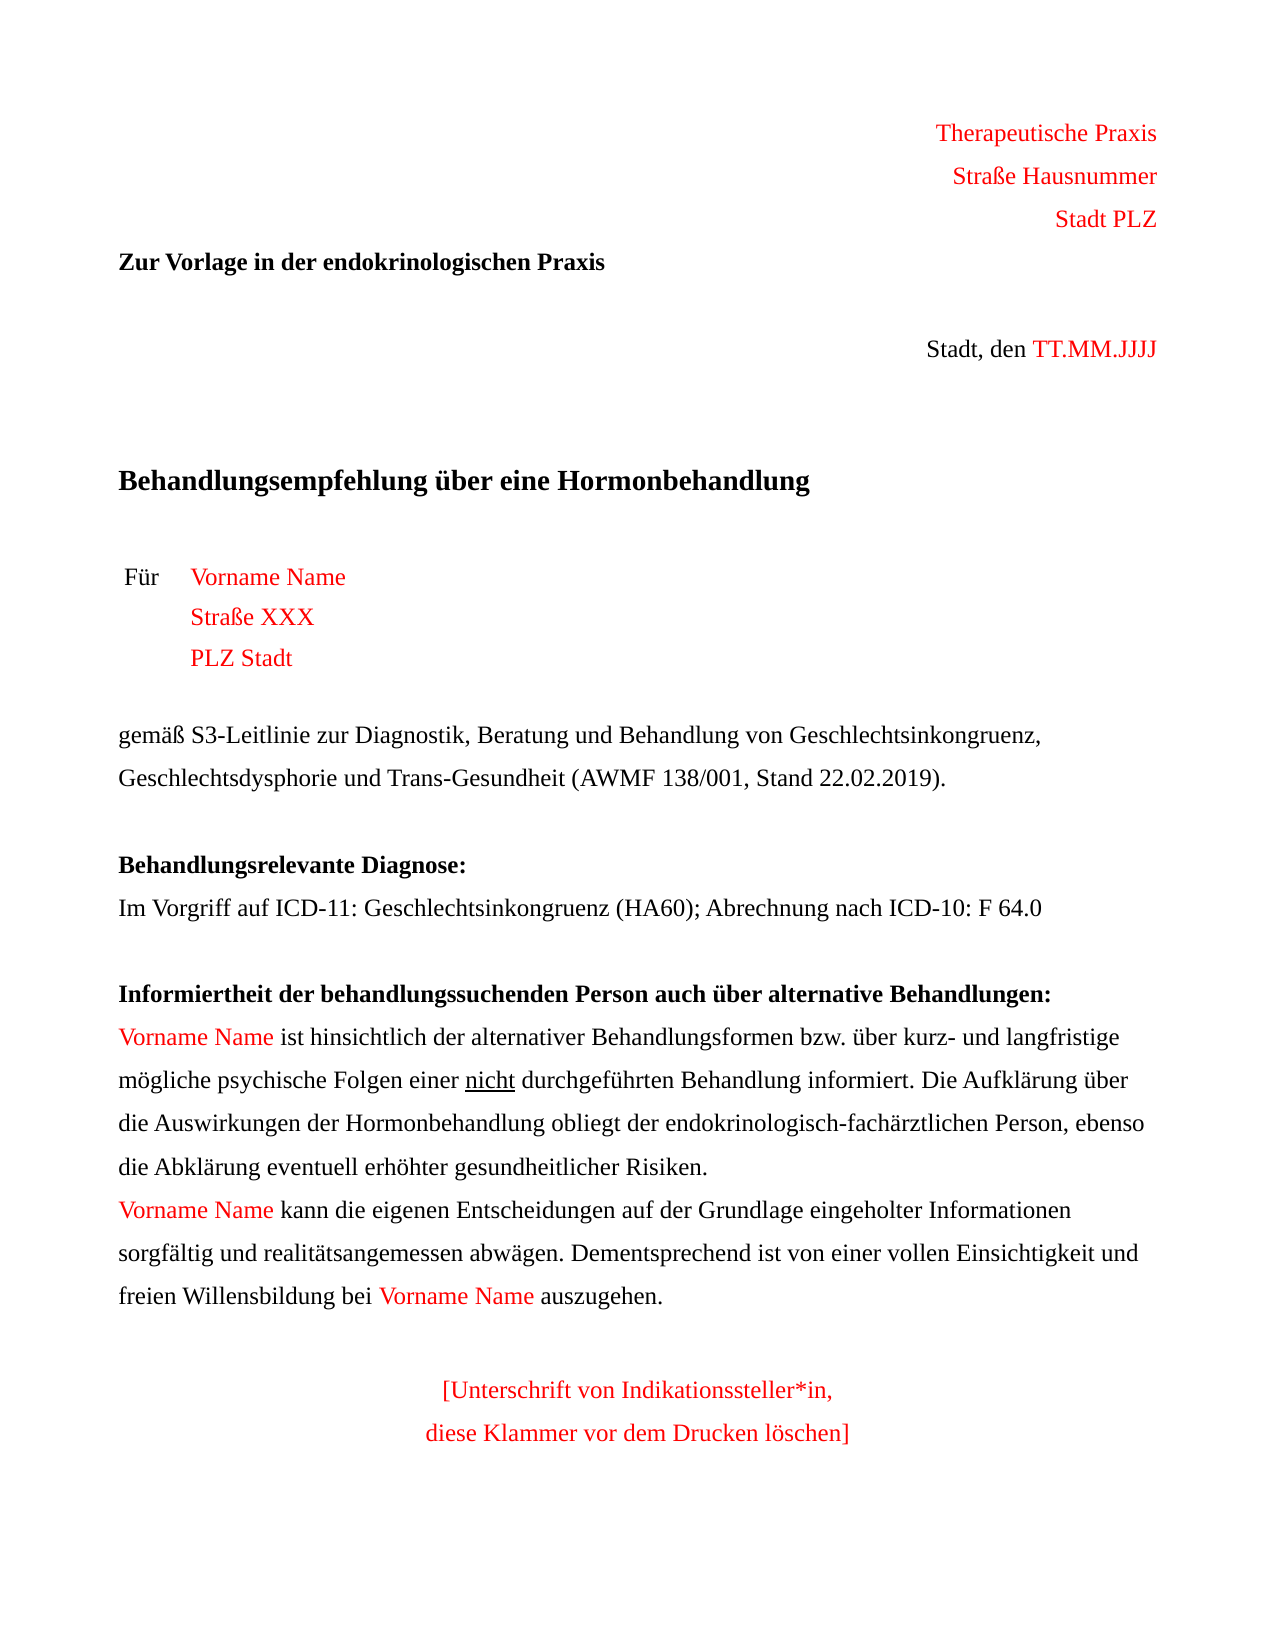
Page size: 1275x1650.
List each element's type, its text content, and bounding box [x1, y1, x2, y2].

table_header Für [118, 557, 184, 597]
table_cell PLZ Stadt [185, 637, 1157, 677]
text Therapeutische Praxis [118, 118, 1157, 147]
text Im Vorgriff auf ICD-11: Geschlechtsinkongruenz (HA60); Abrechnung nach ICD-10: F 64.0 [118, 893, 1157, 922]
table_cell Straße XXX [185, 597, 1157, 637]
text [Unterschrift von Indikationssteller*in, [118, 1375, 1157, 1404]
text Behandlungsrelevante Diagnose: [118, 850, 1157, 878]
table_cell [118, 597, 184, 637]
text Informiertheit der behandlungssuchenden Person auch über alternative Behandlungen: [118, 979, 1157, 1008]
text Vorname Name kann die eigenen Entscheidungen auf der Grundlage eingeholter Informationen sorgfältig und realitätsangemessen abwägen. Dementsprechend ist von einer vollen Einsichtigkeit und freien Willensbildung bei Vorname Name auszugehen. [118, 1195, 1157, 1310]
text Stadt, den TT.MM.JJJJ [118, 334, 1157, 362]
text Behandlungsempfehlung über eine Hormonbehandlung [118, 463, 1157, 497]
text Zur Vorlage in der endokrinologischen Praxis [118, 247, 1157, 276]
text gemäß S3-Leitlinie zur Diagnostik, Beratung und Behandlung von Geschlechtsinkongruenz, Geschlechtsdysphorie und Trans-Gesundheit (AWMF 138/001, Stand 22.02.2019). [118, 720, 1157, 792]
text Vorname Name ist hinsichtlich der alternativer Behandlungsformen bzw. über kurz- und langfristige mögliche psychische Folgen einer nicht durchgeführten Behandlung informiert. Die Aufklärung über die Auswirkungen der Hormonbehandlung obliegt der endokrinologisch-fachärztlichen Person, ebenso die Abklärung eventuell erhöhter gesundheitlicher Risiken. [118, 1022, 1157, 1180]
table_header Vorname Name [185, 557, 1157, 597]
text diese Klammer vor dem Drucken löschen] [118, 1418, 1157, 1447]
table_cell [118, 637, 184, 677]
text Straße Hausnummer [118, 161, 1157, 190]
text Stadt PLZ [118, 204, 1157, 233]
